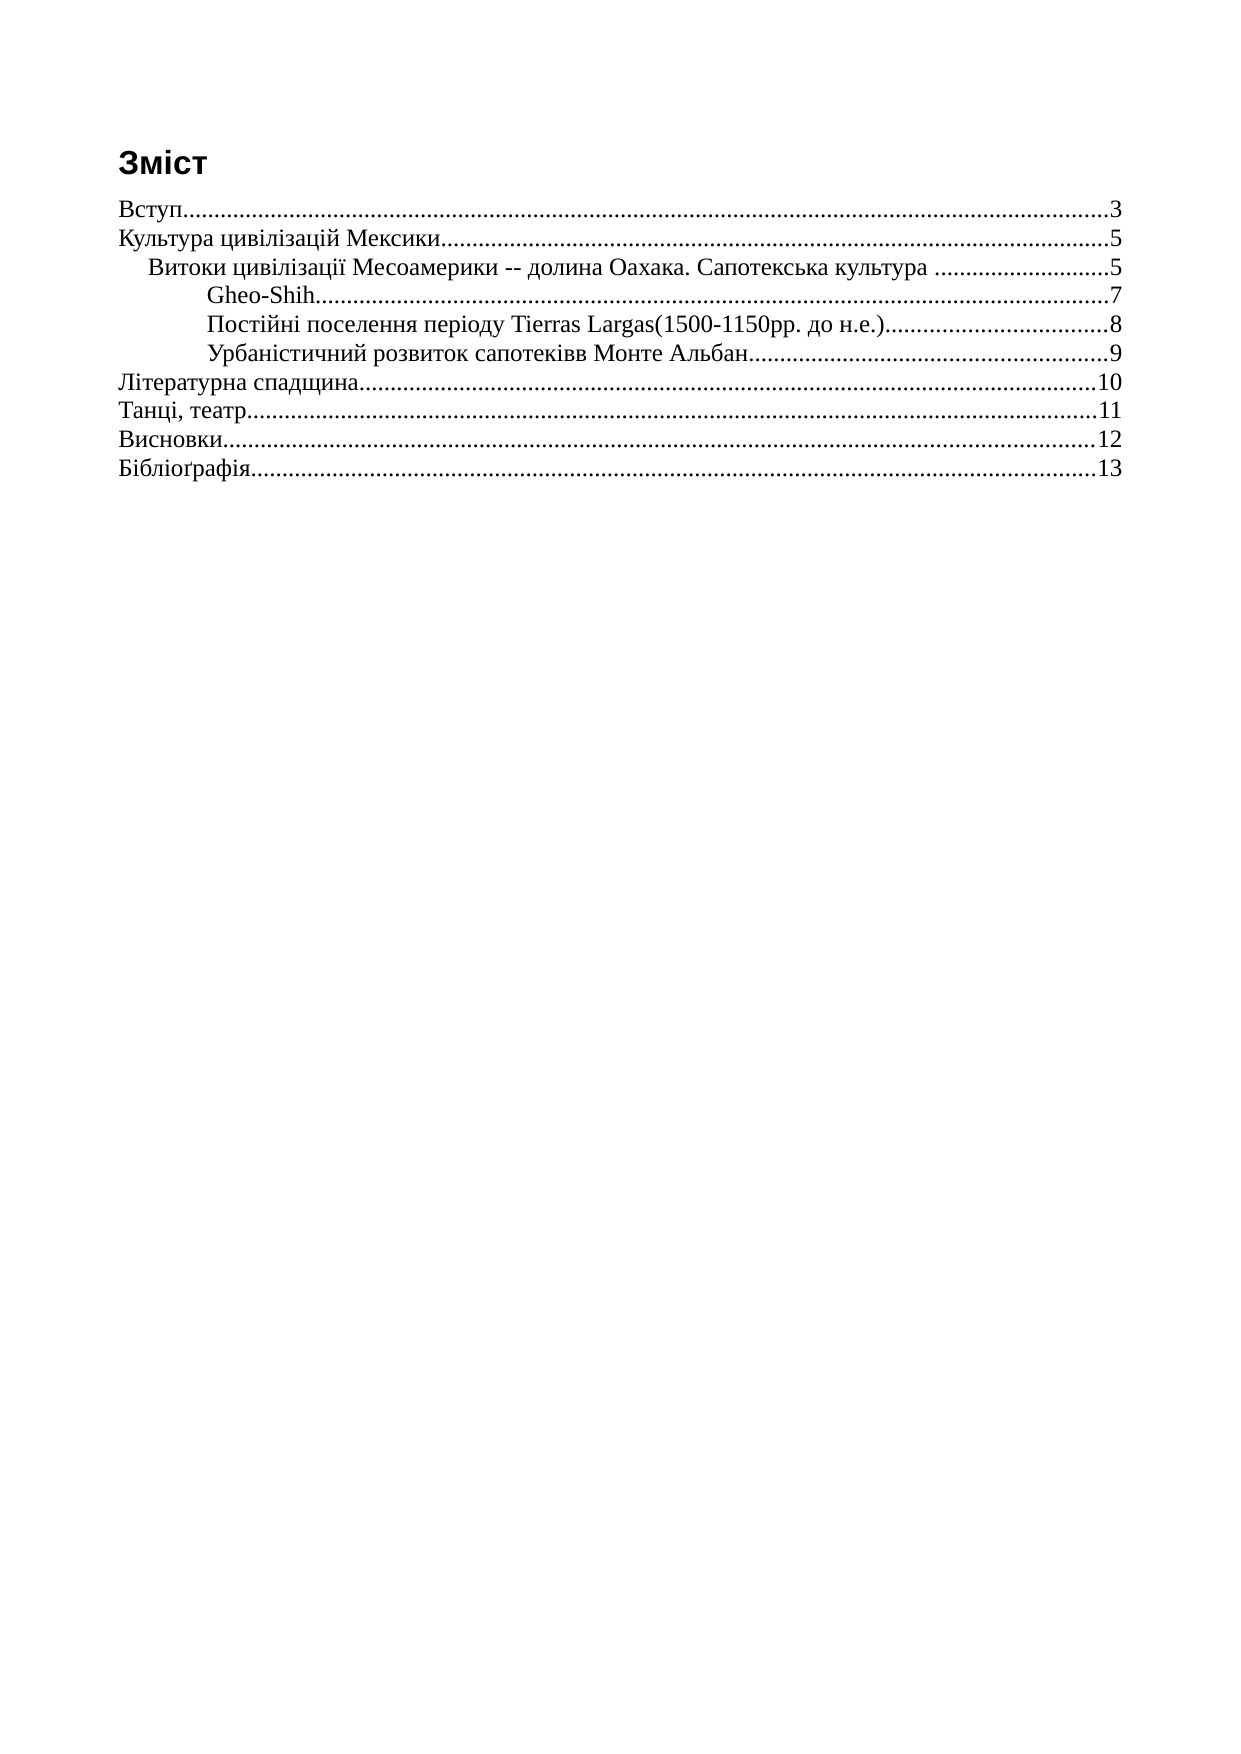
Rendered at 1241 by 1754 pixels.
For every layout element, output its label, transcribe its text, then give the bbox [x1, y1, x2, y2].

text Gheo-Shih 7 [207, 280, 1122, 309]
text Танці, театр. 11 [118, 395, 1122, 424]
text Витоки цивілізації Месоамерики -- долина Оахака. Сапотекська культура . 5 [148, 252, 1122, 280]
text Висновки 12 [118, 424, 1122, 453]
text Літературна спадщина 10 [118, 367, 1122, 395]
text Урбаністичний розвиток сапотеківв Монте Альбан 9 [207, 338, 1122, 367]
text Постійні поселення періоду Tierras Largas(1500-1150рр. до н.е.) 8 [207, 309, 1122, 338]
text Бібліоґрафія 13 [118, 453, 1122, 482]
subtitle Зміст [118, 143, 1122, 182]
text Вступ 3 [118, 194, 1122, 223]
text Культура цивілізацій Мексики 5 [118, 223, 1122, 252]
